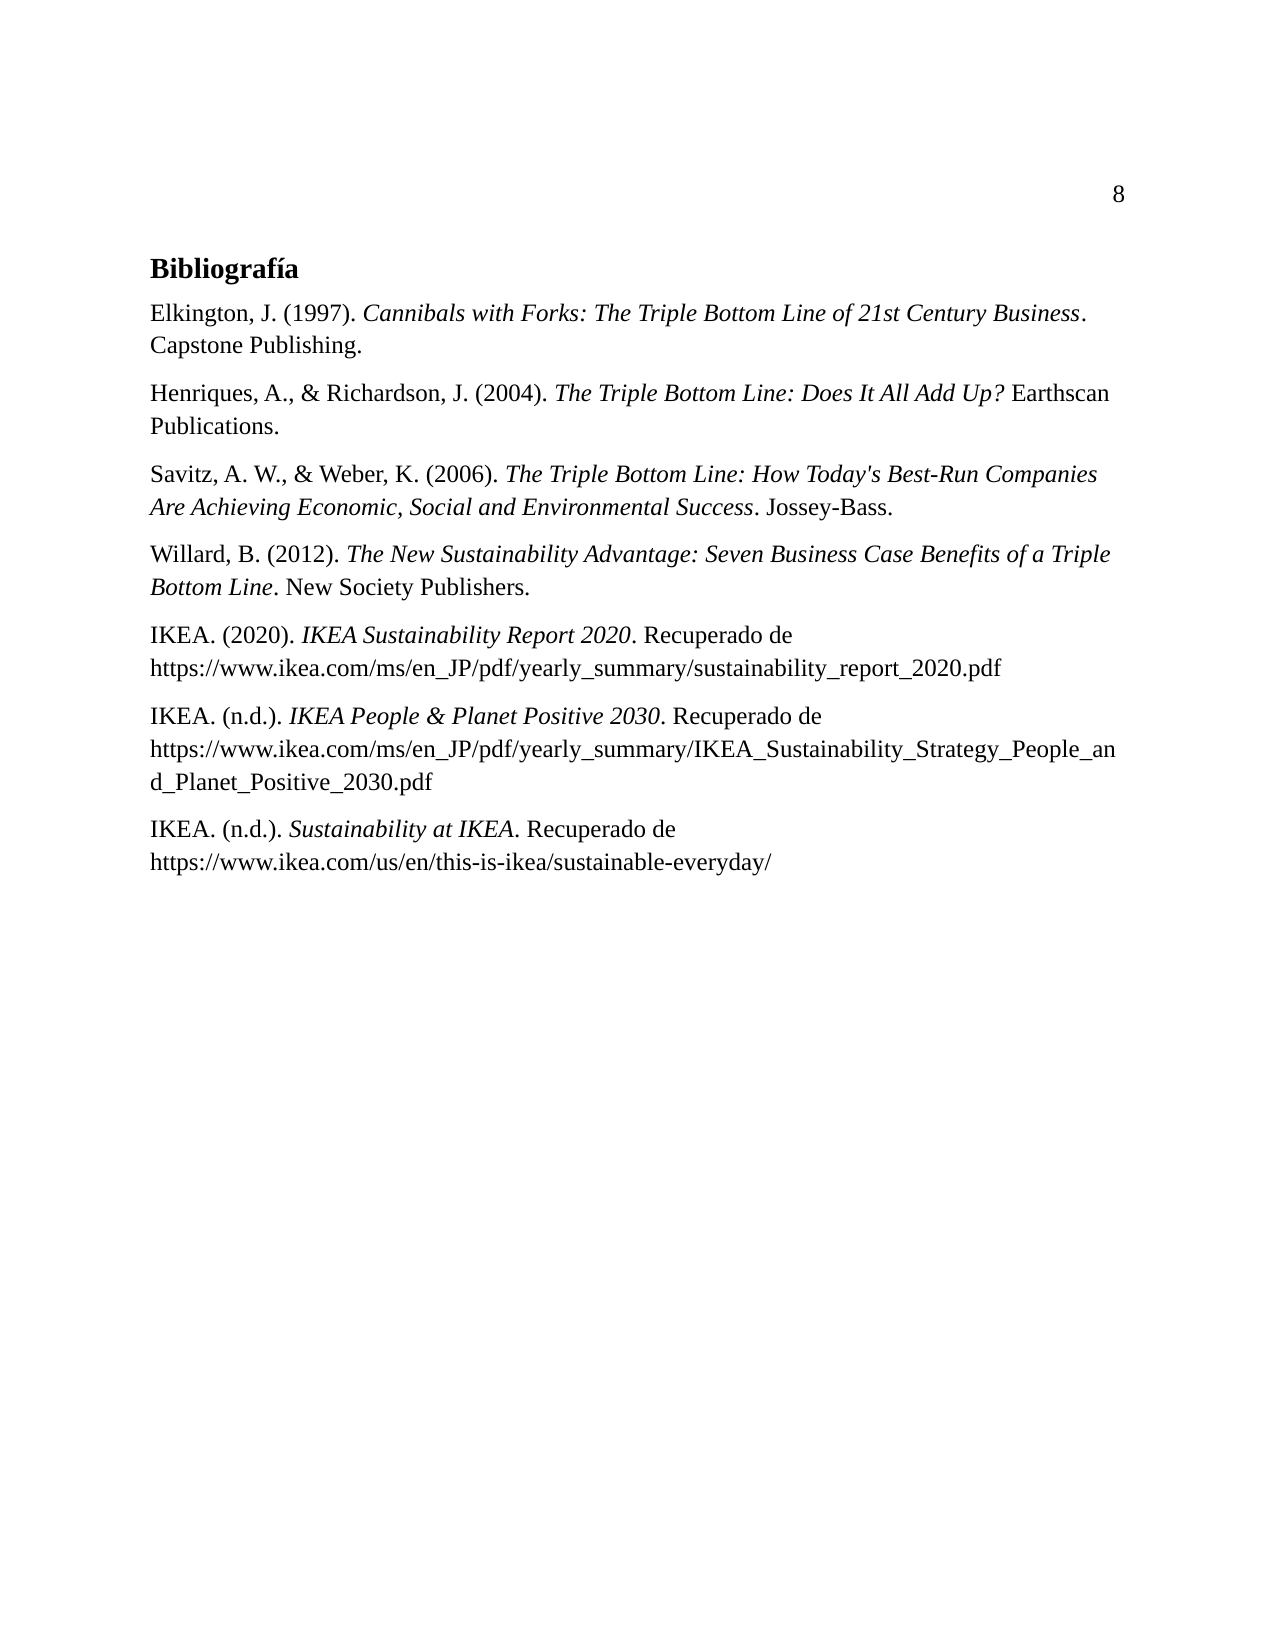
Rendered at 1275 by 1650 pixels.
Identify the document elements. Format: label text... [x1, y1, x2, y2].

text Willard, B. (2012). The New Sustainability Advantage: Seven Business Case Benefits of a Triple Bottom Line. New Society Publishers. [150, 539, 1125, 601]
subtitle Bibliografía [150, 252, 1125, 285]
text Savitz, A. W., & Weber, K. (2006). The Triple Bottom Line: How Today's Best-Run Companies Are Achieving Economic, Social and Environmental Success. Jossey-Bass. [150, 459, 1125, 521]
text IKEA. (n.d.). Sustainability at IKEA. Recuperado de https://www.ikea.com/us/en/this-is-ikea/sustainable-everyday/ [150, 814, 1125, 876]
text Elkington, J. (1997). Cannibals with Forks: The Triple Bottom Line of 21st Century Business. Capstone Publishing. [150, 298, 1125, 359]
text Henriques, A., & Richardson, J. (2004). The Triple Bottom Line: Does It All Add Up? Earthscan Publications. [150, 378, 1125, 440]
text IKEA. (2020). IKEA Sustainability Report 2020. Recuperado de https://www.ikea.com/ms/en_JP/pdf/yearly_summary/sustainability_report_2020.pdf [150, 620, 1125, 682]
text IKEA. (n.d.). IKEA People & Planet Positive 2030. Recuperado de https://www.ikea.com/ms/en_JP/pdf/yearly_summary/IKEA_Sustainability_Strategy_People_and_Planet_Positive_2030.pdf [150, 701, 1125, 796]
